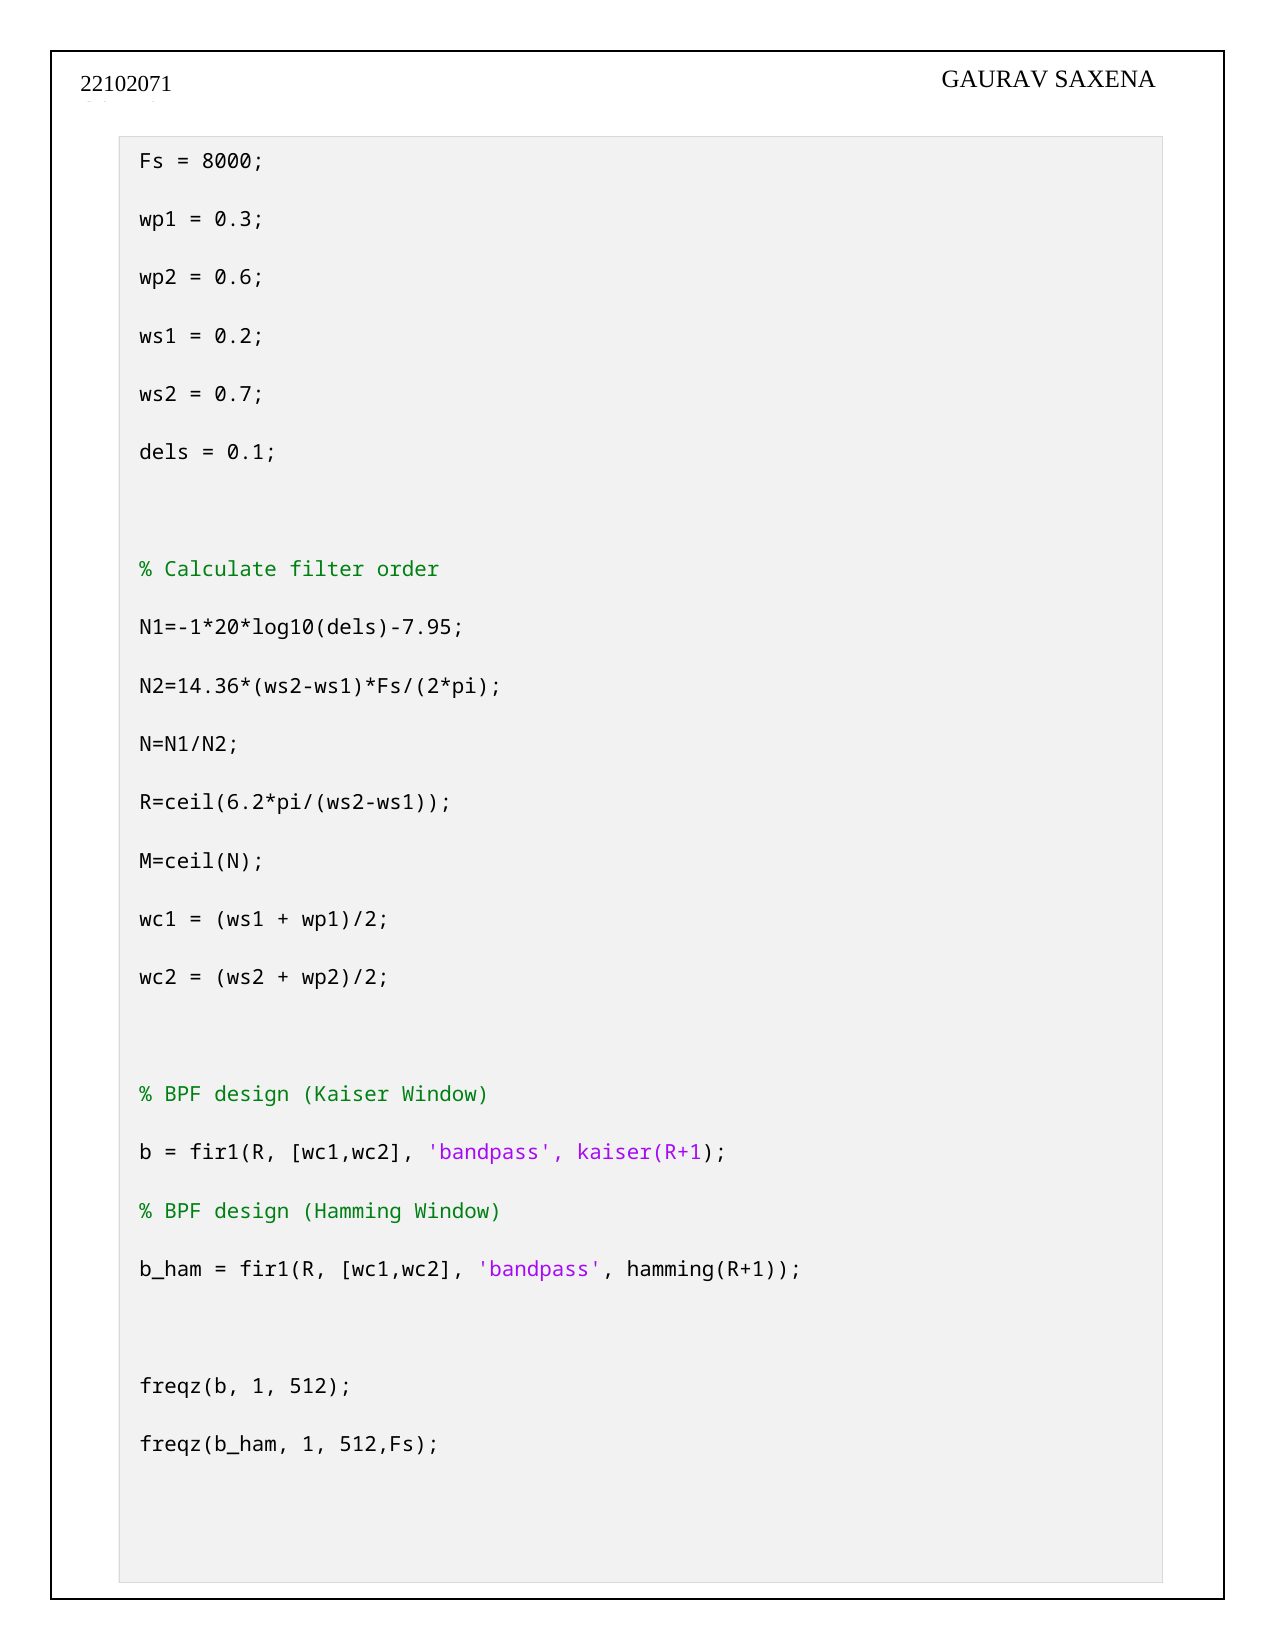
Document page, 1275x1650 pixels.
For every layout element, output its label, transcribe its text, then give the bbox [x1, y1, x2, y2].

text freqz(b_ham, 1, 512,Fs); [120, 1419, 1162, 1457]
text M=ceil(N); [120, 836, 1162, 874]
text wc2 = (ws2 + wp2)/2; [120, 953, 1162, 991]
text % BPF design (Kaiser Window) [120, 1069, 1162, 1107]
text % BPF design (Hamming Window) [120, 1186, 1162, 1224]
text dels = 0.1; [120, 428, 1162, 466]
text R=ceil(6.2*pi/(ws2-ws1)); [120, 778, 1162, 816]
text wc1 = (ws1 + wp1)/2; [120, 894, 1162, 932]
text N=N1/N2; [120, 719, 1162, 757]
text freqz(b, 1, 512); [120, 1361, 1162, 1399]
text ws2 = 0.7; [120, 369, 1162, 407]
text Fs = 8000; [120, 137, 1162, 174]
text % Calculate filter order [120, 544, 1162, 582]
text wp1 = 0.3; [120, 194, 1162, 232]
text N2=14.36*(ws2-ws1)*Fs/(2*pi); [120, 661, 1162, 699]
text b_ham = fir1(R, [wc1,wc2], 'bandpass', hamming(R+1)); [120, 1244, 1162, 1282]
text ws1 = 0.2; [120, 311, 1162, 349]
text b = fir1(R, [wc1,wc2], 'bandpass', kaiser(R+1); [120, 1128, 1162, 1166]
text wp2 = 0.6; [120, 253, 1162, 291]
text N1=-1*20*log10(dels)-7.95; [120, 603, 1162, 641]
